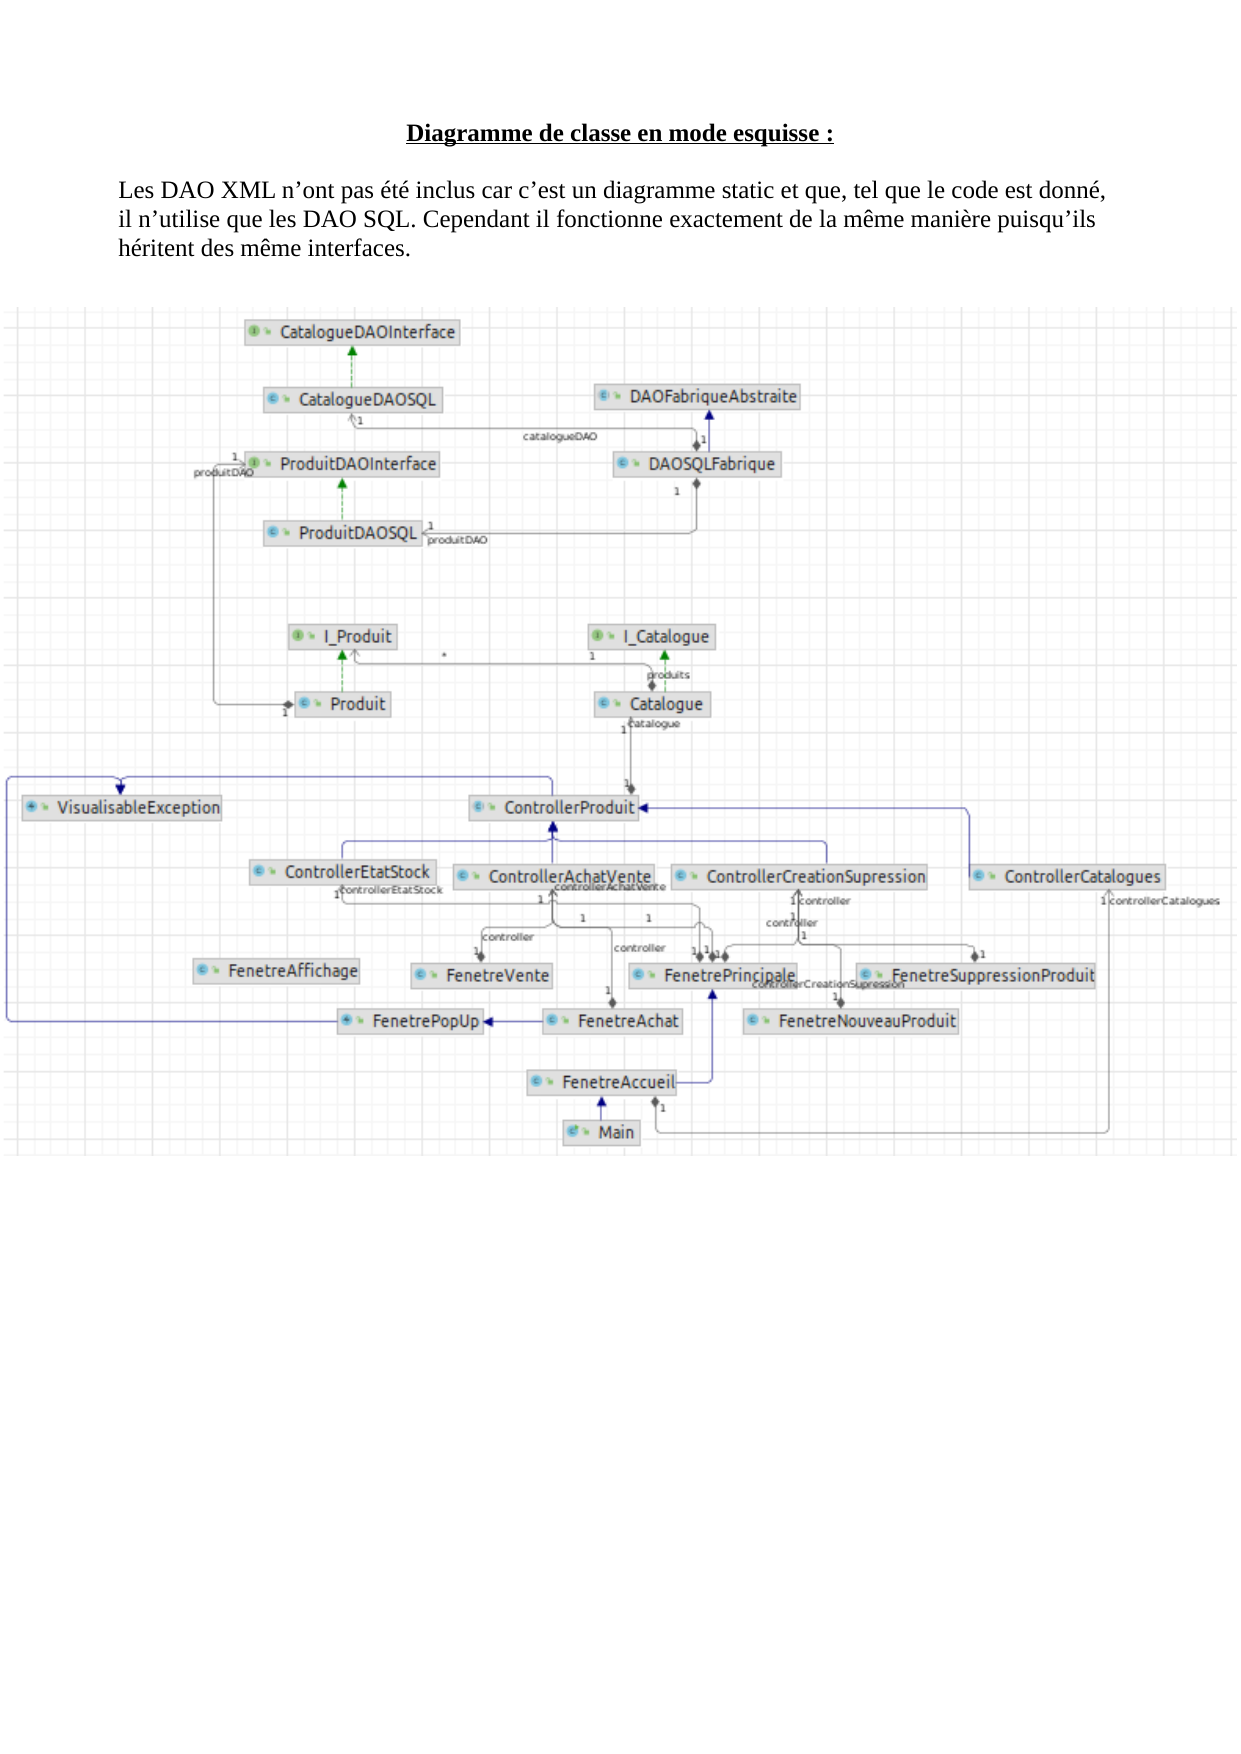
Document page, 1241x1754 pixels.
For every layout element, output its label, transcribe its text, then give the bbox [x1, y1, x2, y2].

text Les DAO XML n’ont pas été inclus car c’est un diagramme static et que, tel que le code est donné, il n’utilise que les DAO SQL. Cependant il fonctionne exactement de la même manière puisqu’ils héritent des même interfaces. [118, 176, 1122, 262]
picture [3, 307, 1237, 1156]
text Diagramme de classe en mode esquisse : [118, 118, 1122, 147]
